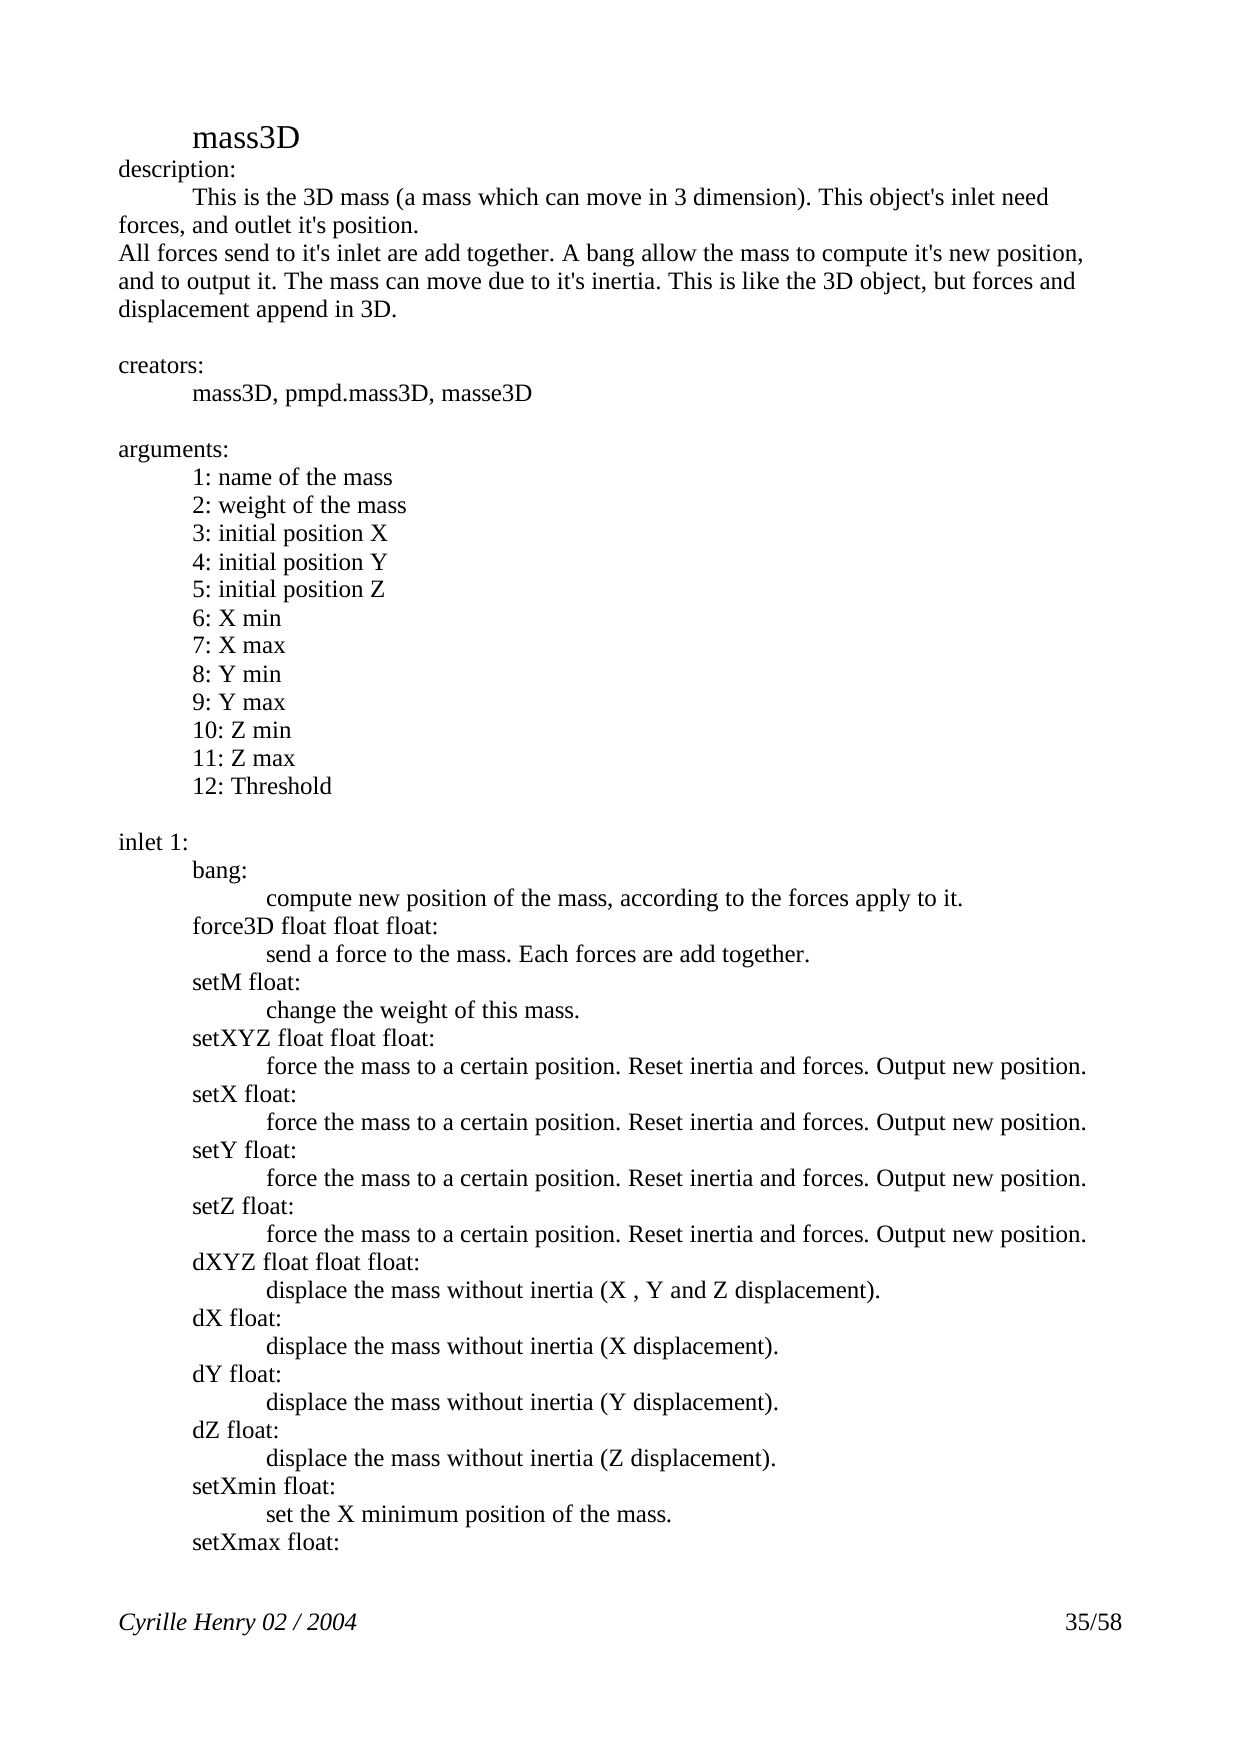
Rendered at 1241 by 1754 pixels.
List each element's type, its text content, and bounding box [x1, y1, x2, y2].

text displace the mass without inertia (X , Y and Z displacement). [118, 1276, 1122, 1304]
text description: [118, 155, 1122, 183]
text setY float: [118, 1136, 1122, 1164]
text displace the mass without inertia (Y displacement). [118, 1388, 1122, 1416]
text dZ float: [118, 1416, 1122, 1444]
text setXmin float: [118, 1472, 1122, 1500]
text setXYZ float float float: [118, 1024, 1122, 1052]
text 7: X max [118, 631, 1122, 659]
text setX float: [118, 1080, 1122, 1108]
text displace the mass without inertia (Z displacement). [118, 1444, 1122, 1472]
text force the mass to a certain position. Reset inertia and forces. Output new position. [118, 1220, 1122, 1248]
text 4: initial position Y [118, 547, 1122, 575]
text dY float: [118, 1360, 1122, 1388]
text This is the 3D mass (a mass which can move in 3 dimension). This object's inlet need forces, and outlet it's position. [118, 183, 1122, 239]
text bang: [118, 856, 1122, 884]
text setM float: [118, 968, 1122, 996]
text force the mass to a certain position. Reset inertia and forces. Output new position. [118, 1052, 1122, 1080]
text setXmax float: [118, 1528, 1122, 1556]
text mass3D, pmpd.mass3D, masse3D [118, 379, 1122, 407]
text force the mass to a certain position. Reset inertia and forces. Output new position. [118, 1108, 1122, 1136]
text 2: weight of the mass [118, 491, 1122, 519]
text 3: initial position X [118, 519, 1122, 547]
text dXYZ float float float: [118, 1248, 1122, 1276]
text 8: Y min [118, 659, 1122, 687]
text 1: name of the mass [118, 463, 1122, 491]
text arguments: [118, 435, 1122, 463]
text mass3D [118, 118, 1122, 155]
text force3D float float float: [118, 912, 1122, 940]
text displace the mass without inertia (X displacement). [118, 1332, 1122, 1360]
text 6: X min [118, 603, 1122, 631]
text 12: Threshold [118, 772, 1122, 799]
text creators: [118, 351, 1122, 379]
text inlet 1: [118, 828, 1122, 856]
text force the mass to a certain position. Reset inertia and forces. Output new position. [118, 1164, 1122, 1192]
text 10: Z min [118, 716, 1122, 743]
text 11: Z max [118, 743, 1122, 772]
text set the X minimum position of the mass. [118, 1500, 1122, 1528]
text compute new position of the mass, according to the forces apply to it. [118, 884, 1122, 912]
text send a force to the mass. Each forces are add together. [118, 940, 1122, 968]
text All forces send to it's inlet are add together. A bang allow the mass to compute it's new position, and to output it. The mass can move due to it's inertia. This is like the 3D object, but forces and displacement append in 3D. [118, 239, 1122, 323]
text 5: initial position Z [118, 575, 1122, 603]
text setZ float: [118, 1192, 1122, 1220]
text dX float: [118, 1304, 1122, 1332]
text 9: Y max [118, 687, 1122, 716]
text change the weight of this mass. [118, 996, 1122, 1024]
